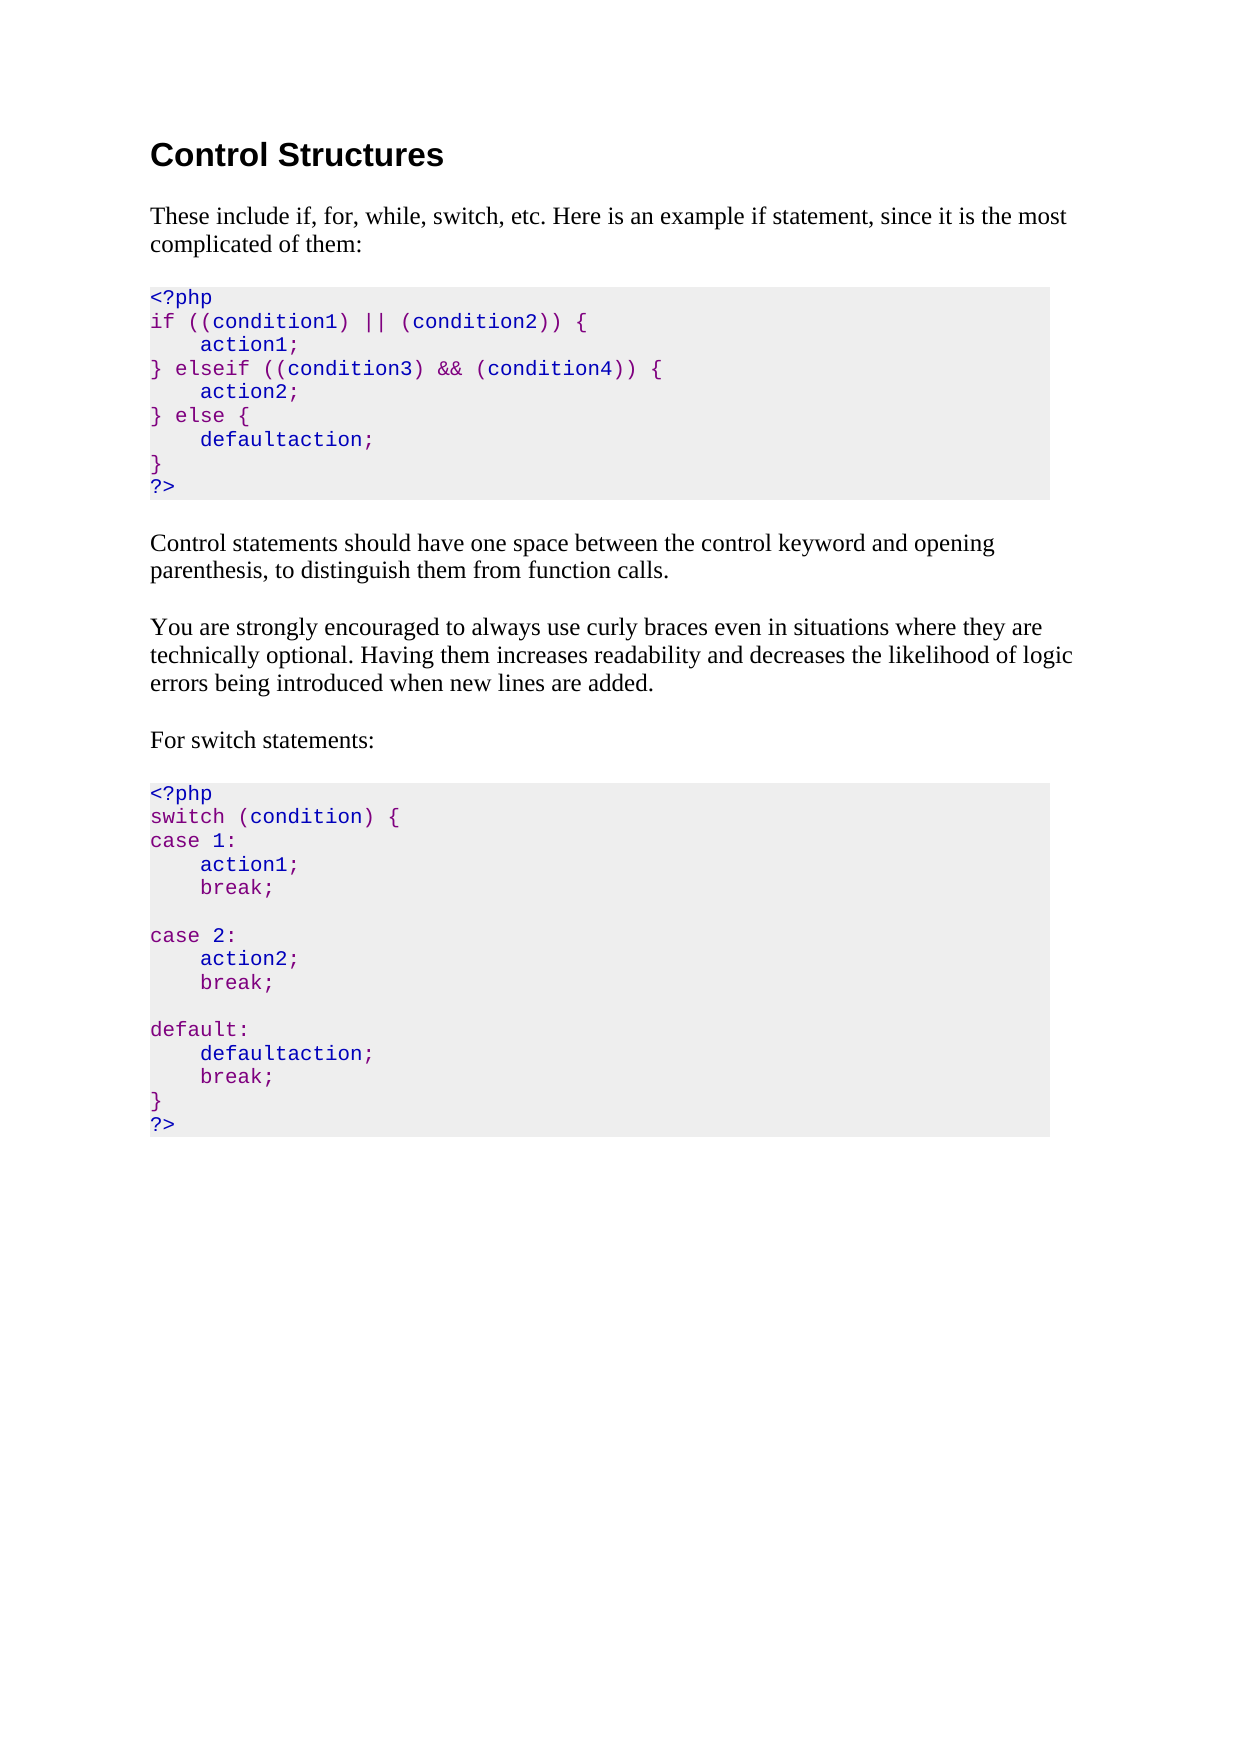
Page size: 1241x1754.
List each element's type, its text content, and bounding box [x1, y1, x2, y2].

text These include if, for, while, switch, etc. Here is an example if statement, since it is the most complicated of them: [150, 202, 1091, 258]
text You are strongly encouraged to always use curly braces even in situations where they are technically optional. Having them increases readability and decreases the likelihood of logic errors being introduced when new lines are added. [150, 613, 1091, 697]
text For switch statements: [150, 726, 1091, 753]
table_header <?php if ((condition1) || (condition2)) { action1; } elseif ((condition3) && (condition4)) { action2; } else { defaultaction; } ?> [150, 287, 1050, 500]
table_header <?php switch (condition) { case 1: action1; break; case 2: action2; break; default: defaultaction; break; } ?> [150, 783, 1050, 1137]
text Control statements should have one space between the control keyword and opening parenthesis, to distinguish them from function calls. [150, 529, 1091, 584]
subtitle Control Structures [150, 136, 1091, 173]
